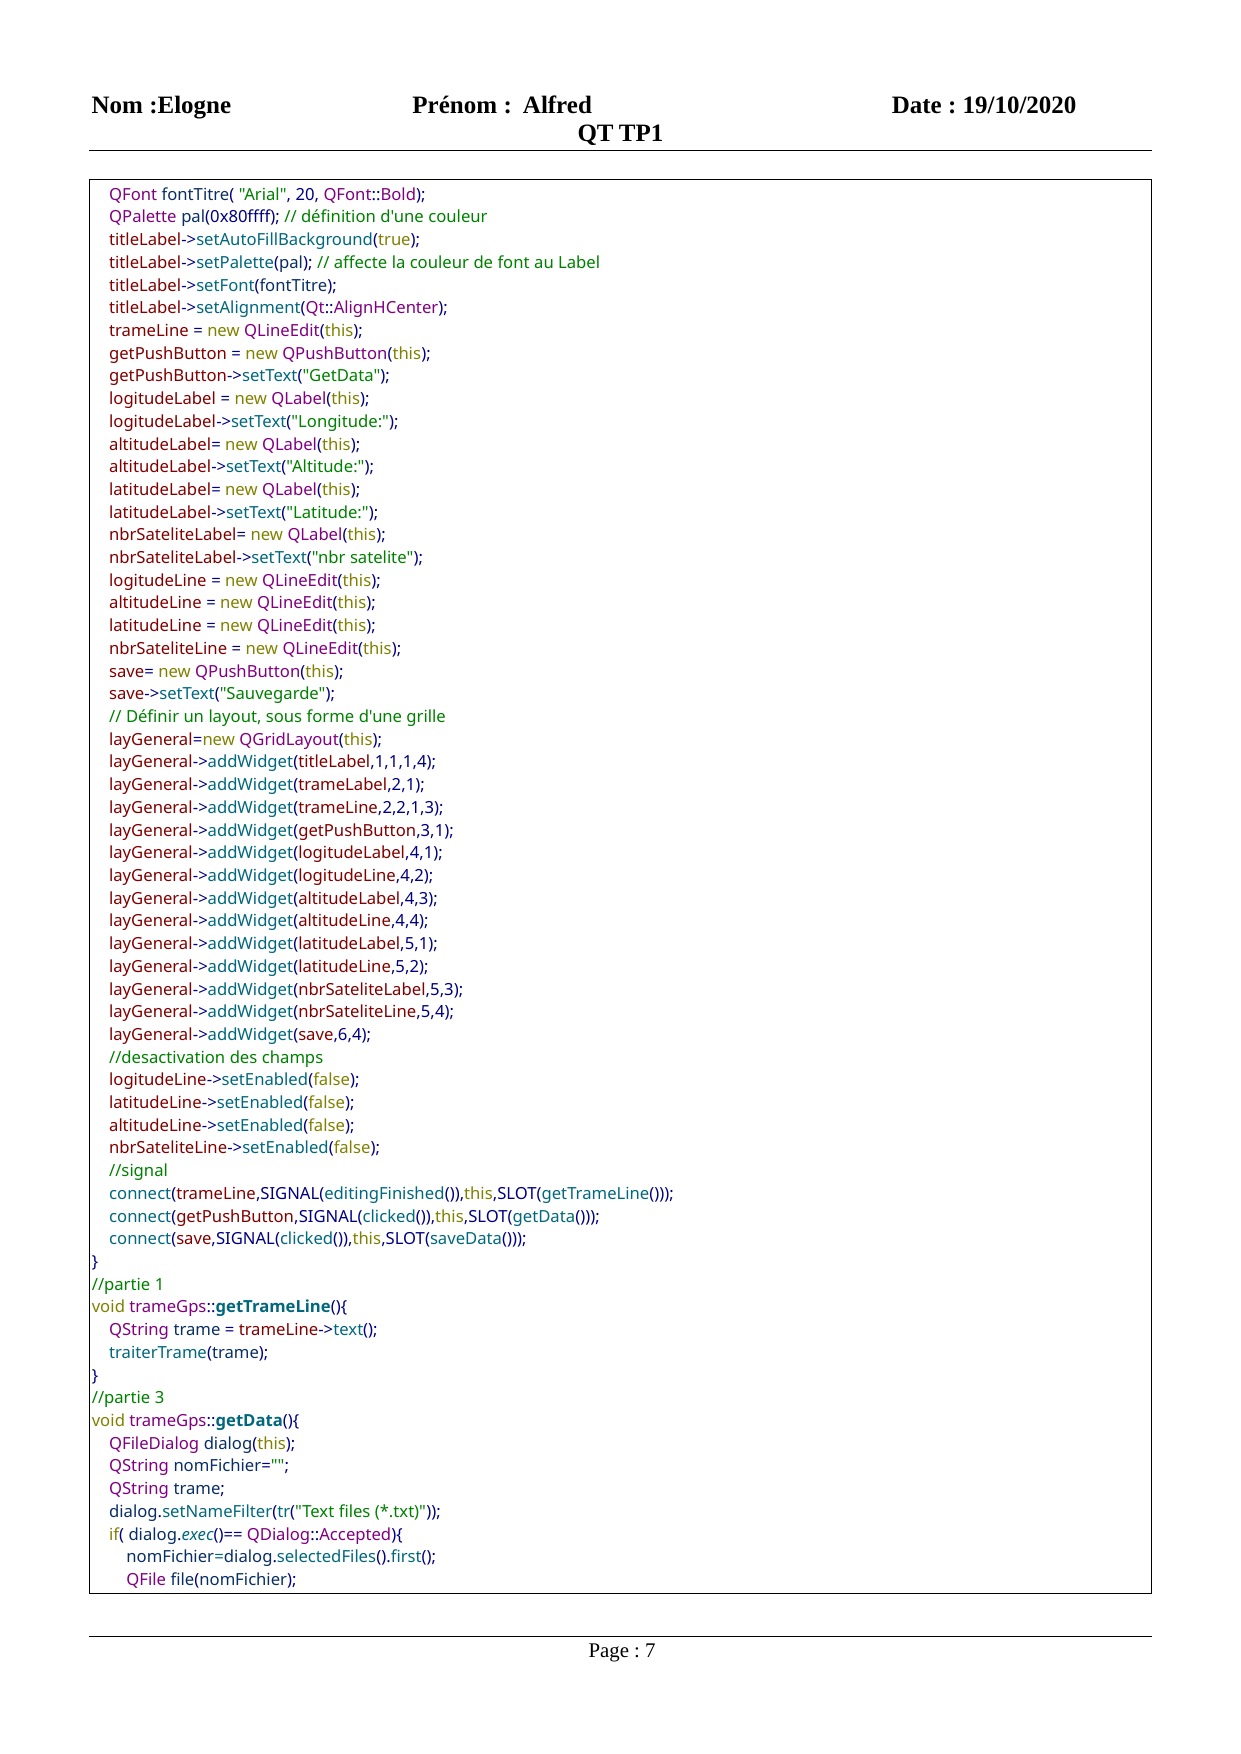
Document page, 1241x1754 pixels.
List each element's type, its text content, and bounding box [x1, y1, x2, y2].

text latitudeLabel= new QLabel(this); [90, 474, 1151, 497]
text } [90, 1247, 1151, 1269]
text latitudeLine = new QLineEdit(this); [90, 611, 1151, 633]
text void trameGps::getTrameLine(){ [90, 1292, 1151, 1315]
text QString nomFichier=""; [90, 1451, 1151, 1474]
text layGeneral->addWidget(trameLine,2,2,1,3); [90, 792, 1151, 815]
text QString trame; [90, 1474, 1151, 1496]
text latitudeLine->setEnabled(false); [90, 1088, 1151, 1110]
text connect(trameLine,SIGNAL(editingFinished()),this,SLOT(getTrameLine())); [90, 1178, 1151, 1201]
text //desactivation des champs [90, 1042, 1151, 1065]
text layGeneral->addWidget(getPushButton,3,1); [90, 815, 1151, 838]
text layGeneral->addWidget(trameLabel,2,1); [90, 770, 1151, 792]
text latitudeLabel->setText("Latitude:"); [90, 497, 1151, 520]
text nbrSateliteLabel= new QLabel(this); [90, 520, 1151, 543]
text nbrSateliteLine->setEnabled(false); [90, 1133, 1151, 1156]
text //partie 1 [90, 1269, 1151, 1292]
text void trameGps::getData(){ [90, 1406, 1151, 1428]
text traiterTrame(trame); [90, 1337, 1151, 1360]
text QFileDialog dialog(this); [90, 1428, 1151, 1451]
text logitudeLabel = new QLabel(this); [90, 384, 1151, 406]
text connect(getPushButton,SIGNAL(clicked()),this,SLOT(getData())); [90, 1201, 1151, 1224]
text } [90, 1360, 1151, 1383]
text altitudeLabel->setText("Altitude:"); [90, 452, 1151, 474]
text titleLabel->setPalette(pal); // affecte la couleur de font au Label [90, 247, 1151, 270]
text nomFichier=dialog.selectedFiles().first(); [90, 1542, 1151, 1564]
text altitudeLine->setEnabled(false); [90, 1110, 1151, 1133]
text layGeneral=new QGridLayout(this); [90, 724, 1151, 747]
text altitudeLine = new QLineEdit(this); [90, 588, 1151, 611]
text logitudeLine->setEnabled(false); [90, 1065, 1151, 1088]
text QString trame = trameLine->text(); [90, 1315, 1151, 1337]
text layGeneral->addWidget(latitudeLabel,5,1); [90, 929, 1151, 951]
text layGeneral->addWidget(save,6,4); [90, 1019, 1151, 1042]
text layGeneral->addWidget(nbrSateliteLabel,5,3); [90, 974, 1151, 997]
text // Définir un layout, sous forme d'une grille [90, 702, 1151, 724]
text //partie 3 [90, 1383, 1151, 1406]
text QFile file(nomFichier); [90, 1564, 1151, 1593]
text layGeneral->addWidget(logitudeLine,4,2); [90, 861, 1151, 883]
text dialog.setNameFilter(tr("Text files (*.txt)")); [90, 1496, 1151, 1519]
text layGeneral->addWidget(latitudeLine,5,2); [90, 951, 1151, 974]
text QPalette pal(0x80ffff); // définition d'une couleur [90, 202, 1151, 225]
text altitudeLabel= new QLabel(this); [90, 429, 1151, 452]
text trameLine = new QLineEdit(this); [90, 316, 1151, 338]
text connect(save,SIGNAL(clicked()),this,SLOT(saveData())); [90, 1224, 1151, 1247]
text getPushButton = new QPushButton(this); [90, 338, 1151, 361]
text if( dialog.exec()== QDialog::Accepted){ [90, 1519, 1151, 1542]
text QFont fontTitre( "Arial", 20, QFont::Bold); [90, 180, 1151, 202]
text logitudeLabel->setText("Longitude:"); [90, 406, 1151, 429]
text save= new QPushButton(this); [90, 656, 1151, 679]
text save->setText("Sauvegarde"); [90, 679, 1151, 702]
text layGeneral->addWidget(nbrSateliteLine,5,4); [90, 997, 1151, 1019]
text logitudeLine = new QLineEdit(this); [90, 565, 1151, 588]
text titleLabel->setFont(fontTitre); [90, 270, 1151, 293]
text titleLabel->setAlignment(Qt::AlignHCenter); [90, 293, 1151, 316]
text nbrSateliteLine = new QLineEdit(this); [90, 633, 1151, 656]
text getPushButton->setText("GetData"); [90, 361, 1151, 384]
text layGeneral->addWidget(logitudeLabel,4,1); [90, 838, 1151, 861]
text layGeneral->addWidget(altitudeLabel,4,3); [90, 883, 1151, 906]
text //signal [90, 1156, 1151, 1178]
text nbrSateliteLabel->setText("nbr satelite"); [90, 543, 1151, 565]
text layGeneral->addWidget(altitudeLine,4,4); [90, 906, 1151, 929]
text titleLabel->setAutoFillBackground(true); [90, 225, 1151, 247]
text layGeneral->addWidget(titleLabel,1,1,1,4); [90, 747, 1151, 770]
